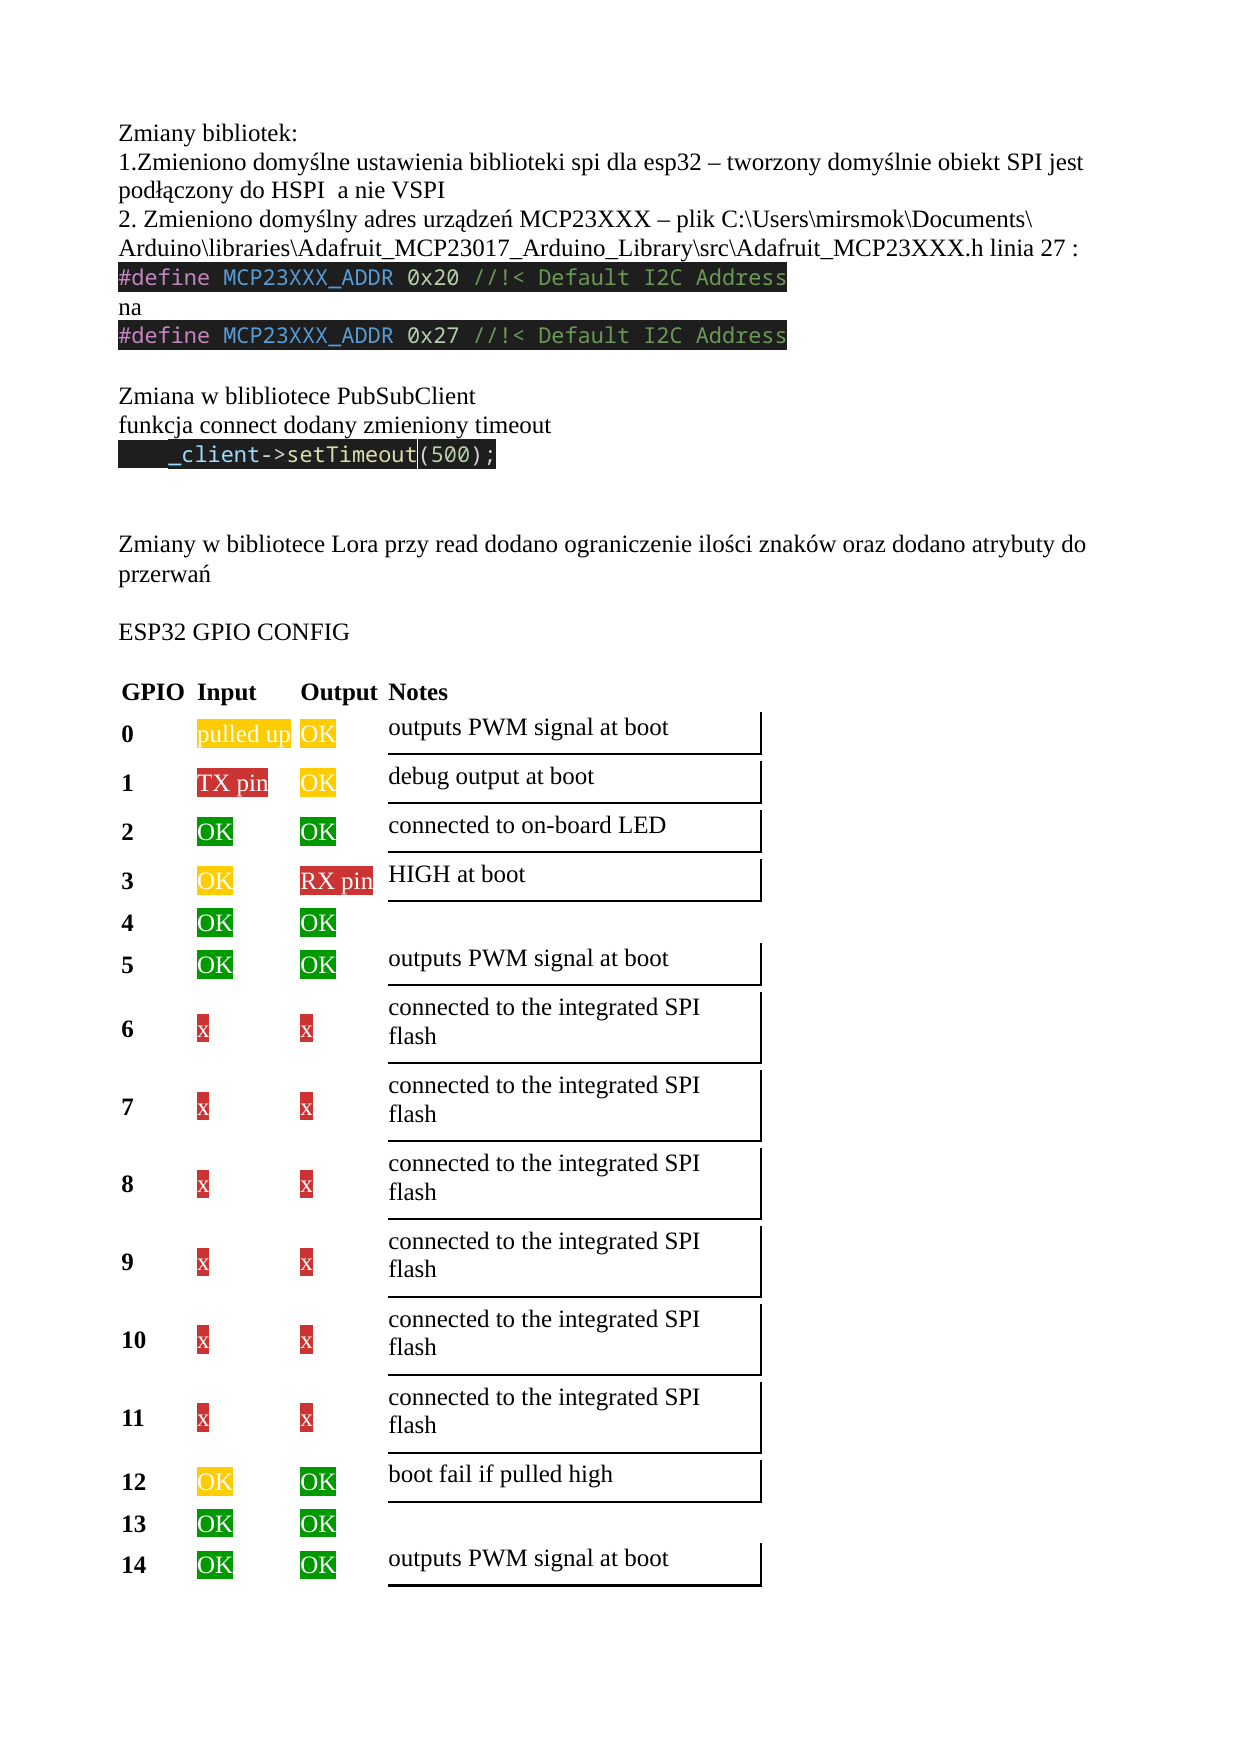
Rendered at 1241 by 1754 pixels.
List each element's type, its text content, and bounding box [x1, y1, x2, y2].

table_cell 4 [118, 905, 194, 940]
table_cell x [194, 1223, 297, 1301]
table_cell OK [194, 1540, 297, 1589]
text 1.Zmieniono domyślne ustawienia biblioteki spi dla esp32 – tworzony domyślnie obiekt SPI jest podłączony do HSPI a nie VSPI [118, 147, 1122, 204]
table_header Notes [385, 674, 765, 709]
text ESP32 GPIO CONFIG [118, 617, 1122, 645]
table_cell [385, 905, 765, 940]
table_cell 12 [118, 1457, 194, 1506]
table_cell 1 [118, 758, 194, 807]
table_cell 13 [118, 1506, 194, 1540]
table_cell outputs PWM signal at boot [385, 940, 765, 989]
table_cell 11 [118, 1379, 194, 1457]
table_cell x [297, 1379, 385, 1457]
table_header Input [194, 674, 297, 709]
table_cell outputs PWM signal at boot [385, 1540, 765, 1589]
text _client->setTimeout(500); [118, 439, 1122, 469]
table_cell x [194, 989, 297, 1067]
table_cell 10 [118, 1301, 194, 1379]
table_cell x [297, 1301, 385, 1379]
table_cell 2 [118, 807, 194, 856]
table_cell OK [194, 905, 297, 940]
table_cell OK [297, 758, 385, 807]
table_cell 3 [118, 856, 194, 905]
table_cell outputs PWM signal at boot [385, 709, 765, 758]
table_cell connected to the integrated SPI flash [385, 1379, 765, 1457]
table_cell x [297, 1145, 385, 1223]
table_cell OK [297, 940, 385, 989]
text Zmiana w blibliotece PubSubClient [118, 380, 1122, 410]
table_cell OK [297, 1540, 385, 1589]
table_cell x [297, 989, 385, 1067]
table_cell 5 [118, 940, 194, 989]
table_header GPIO [118, 674, 194, 709]
table_cell connected to on-board LED [385, 807, 765, 856]
table_cell x [194, 1067, 297, 1145]
text #define MCP23XXX_ADDR 0x20 //!< Default I2C Address [118, 262, 1122, 292]
table_cell connected to the integrated SPI flash [385, 989, 765, 1067]
table_cell 0 [118, 709, 194, 758]
table_cell x [194, 1379, 297, 1457]
table_cell x [297, 1067, 385, 1145]
table_cell 7 [118, 1067, 194, 1145]
table_cell [385, 1506, 765, 1540]
text Zmiany bibliotek: [118, 118, 1122, 147]
table_cell HIGH at boot [385, 856, 765, 905]
table_cell x [194, 1145, 297, 1223]
text na [118, 292, 1122, 320]
table_cell boot fail if pulled high [385, 1457, 765, 1506]
table_cell OK [297, 1457, 385, 1506]
table_cell connected to the integrated SPI flash [385, 1067, 765, 1145]
table_cell OK [194, 940, 297, 989]
table_cell OK [194, 856, 297, 905]
table_cell OK [194, 1506, 297, 1540]
table_cell x [297, 1223, 385, 1301]
table_cell RX pin [297, 856, 385, 905]
text funkcja connect dodany zmieniony timeout [118, 410, 1122, 439]
table_header Output [297, 674, 385, 709]
table_cell OK [297, 709, 385, 758]
table_cell OK [194, 1457, 297, 1506]
table_cell connected to the integrated SPI flash [385, 1301, 765, 1379]
text #define MCP23XXX_ADDR 0x27 //!< Default I2C Address [118, 320, 1122, 350]
table_cell OK [297, 1506, 385, 1540]
table_cell 14 [118, 1540, 194, 1589]
table_cell pulled up [194, 709, 297, 758]
table_cell debug output at boot [385, 758, 765, 807]
text 2. Zmieniono domyślny adres urządzeń MCP23XXX – plik C:\Users\mirsmok\Documents\Arduino\libraries\Adafruit_MCP23017_Arduino_Library\src\Adafruit_MCP23XXX.h linia 27 : [118, 204, 1122, 262]
table_cell connected to the integrated SPI flash [385, 1145, 765, 1223]
table_cell OK [297, 905, 385, 940]
table_cell 6 [118, 989, 194, 1067]
table_cell 8 [118, 1145, 194, 1223]
table_cell OK [194, 807, 297, 856]
table_cell 9 [118, 1223, 194, 1301]
text Zmiany w bibliotece Lora przy read dodano ograniczenie ilości znaków oraz dodano atrybuty do przerwań [118, 528, 1122, 588]
table_cell x [194, 1301, 297, 1379]
table_cell TX pin [194, 758, 297, 807]
table_cell connected to the integrated SPI flash [385, 1223, 765, 1301]
table_cell OK [297, 807, 385, 856]
